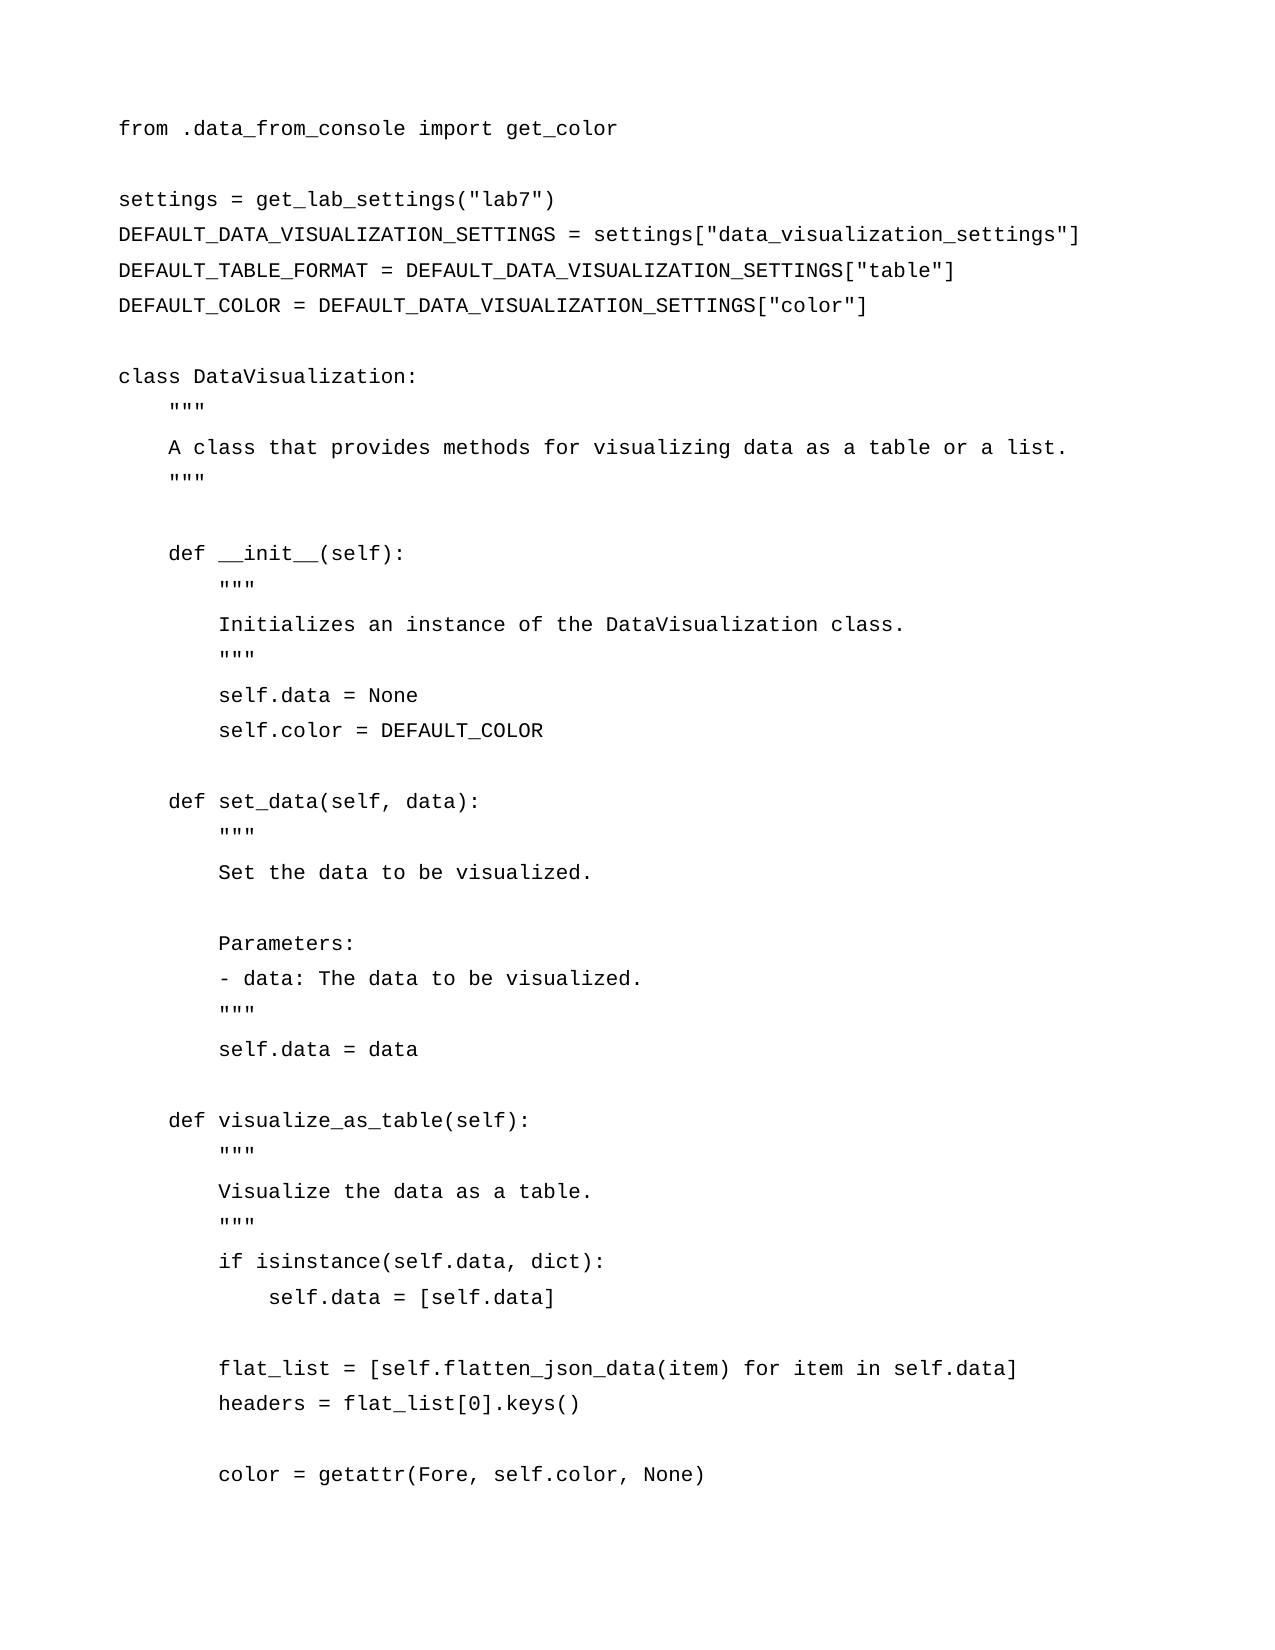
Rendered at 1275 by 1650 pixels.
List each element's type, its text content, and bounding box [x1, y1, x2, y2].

text DEFAULT_TABLE_FORMAT = DEFAULT_DATA_VISUALIZATION_SETTINGS["table"] [118, 260, 1157, 283]
text """ [118, 472, 1157, 496]
text self.data = None [118, 685, 1157, 708]
text DEFAULT_COLOR = DEFAULT_DATA_VISUALIZATION_SETTINGS["color"] [118, 295, 1157, 319]
text Set the data to be visualized. [118, 862, 1157, 886]
text def __init__(self): [118, 543, 1157, 567]
text def visualize_as_table(self): [118, 1110, 1157, 1133]
text def set_data(self, data): [118, 791, 1157, 815]
text """ [118, 578, 1157, 602]
text headers = flat_list[0].keys() [118, 1393, 1157, 1417]
text """ [118, 401, 1157, 425]
text A class that provides methods for visualizing data as a table or a list. [118, 437, 1157, 461]
text color = getattr(Fore, self.color, None) [118, 1464, 1157, 1488]
text """ [118, 1145, 1157, 1169]
text self.data = data [118, 1039, 1157, 1063]
text self.color = DEFAULT_COLOR [118, 720, 1157, 744]
text Initializes an instance of the DataVisualization class. [118, 614, 1157, 638]
text if isinstance(self.data, dict): [118, 1251, 1157, 1275]
text """ [118, 1003, 1157, 1027]
text DEFAULT_DATA_VISUALIZATION_SETTINGS = settings["data_visualization_settings"] [118, 224, 1157, 248]
text - data: The data to be visualized. [118, 968, 1157, 992]
text settings = get_lab_settings("lab7") [118, 189, 1157, 213]
text """ [118, 826, 1157, 850]
text flat_list = [self.flatten_json_data(item) for item in self.data] [118, 1358, 1157, 1381]
text """ [118, 1216, 1157, 1240]
text Visualize the data as a table. [118, 1181, 1157, 1204]
text """ [118, 649, 1157, 673]
text self.data = [self.data] [118, 1287, 1157, 1311]
text class DataVisualization: [118, 366, 1157, 390]
text Parameters: [118, 933, 1157, 956]
text from .data_from_console import get_color [118, 118, 1157, 142]
